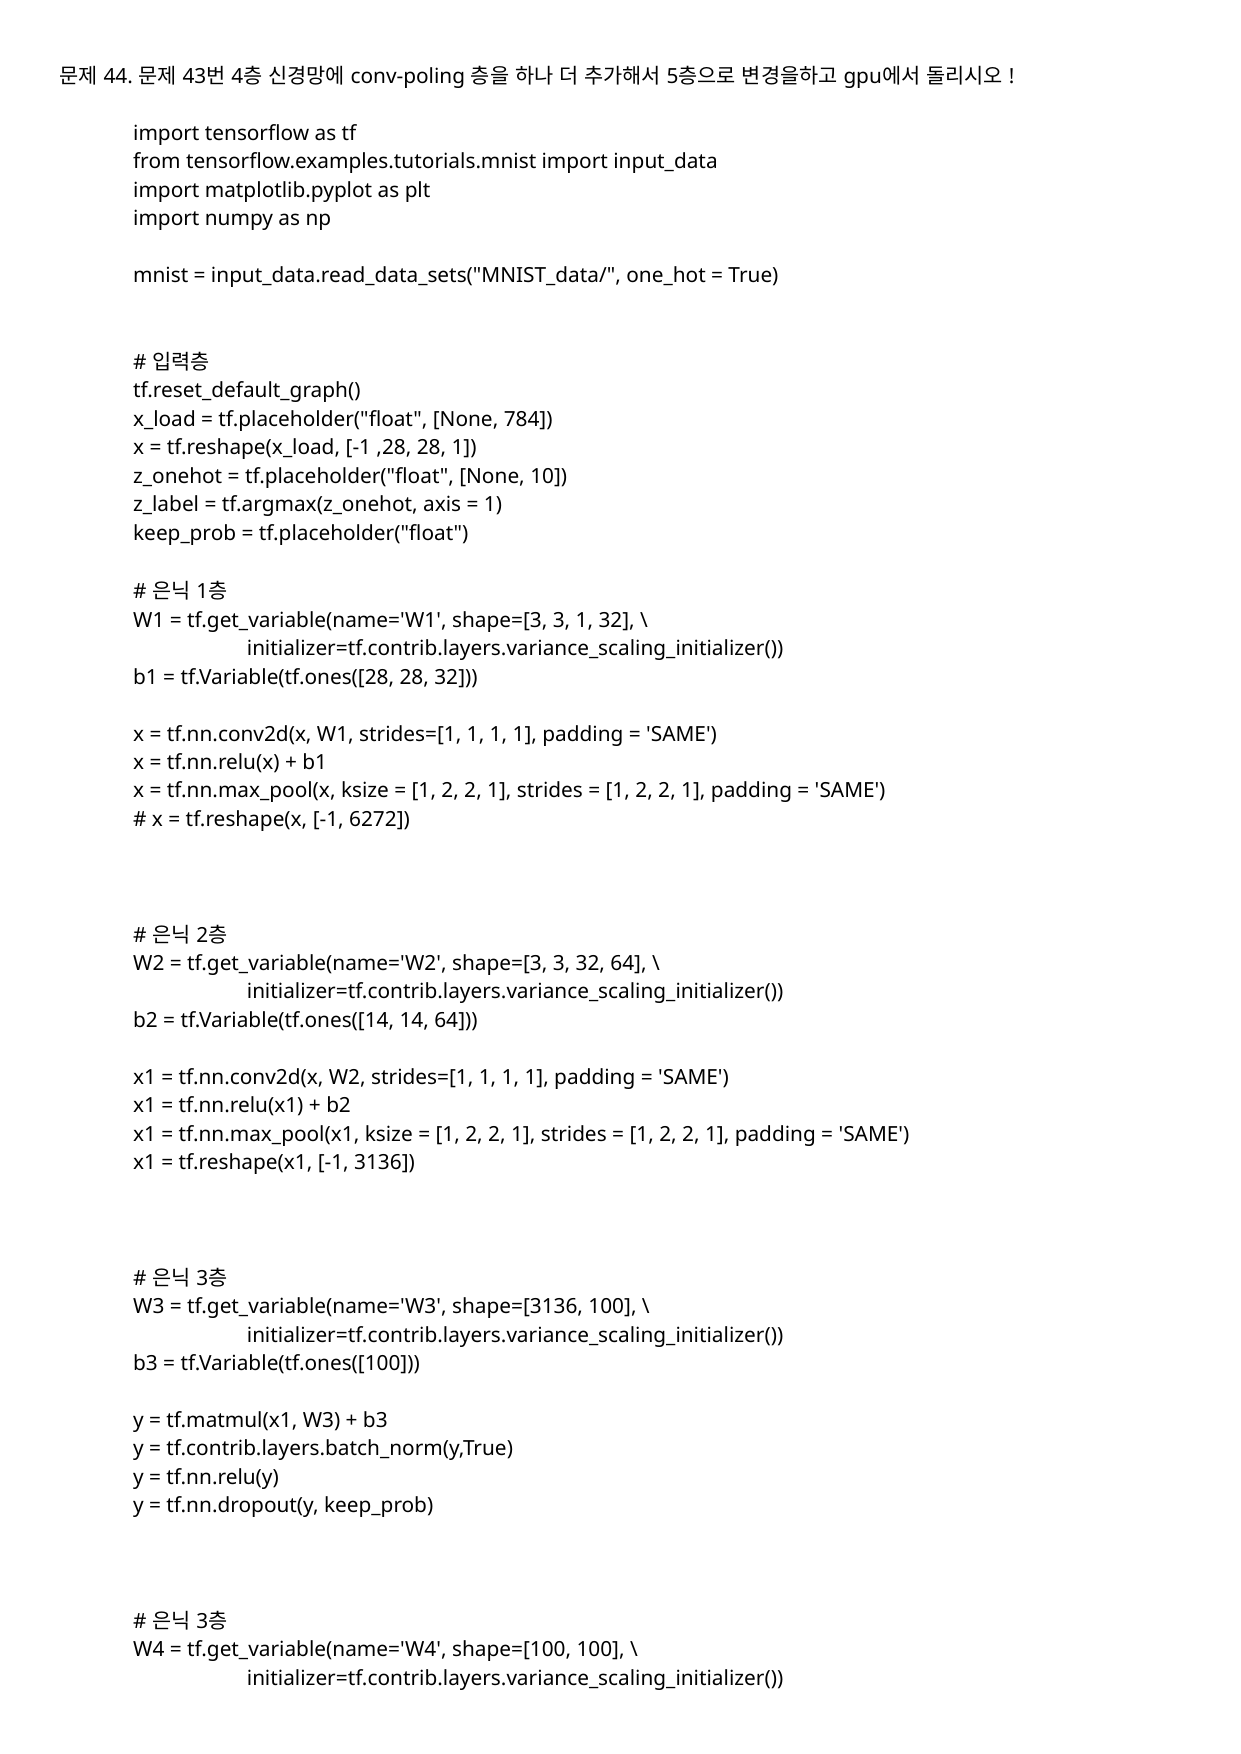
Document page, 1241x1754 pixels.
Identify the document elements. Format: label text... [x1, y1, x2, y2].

text from tensorflow.examples.tutorials.mnist import input_data [59, 146, 1181, 175]
text z_label = tf.argmax(z_onehot, axis = 1) [59, 489, 1181, 518]
text z_onehot = tf.placeholder("float", [None, 10]) [59, 461, 1181, 489]
text W1 = tf.get_variable(name='W1', shape=[3, 3, 1, 32], \ [59, 605, 1181, 633]
text initializer=tf.contrib.layers.variance_scaling_initializer()) [59, 1320, 1181, 1348]
text x = tf.nn.max_pool(x, ksize = [1, 2, 2, 1], strides = [1, 2, 2, 1], padding = 'SAME') [59, 776, 1181, 804]
text initializer=tf.contrib.layers.variance_scaling_initializer()) [59, 1663, 1181, 1691]
text initializer=tf.contrib.layers.variance_scaling_initializer()) [59, 633, 1181, 662]
text initializer=tf.contrib.layers.variance_scaling_initializer()) [59, 977, 1181, 1005]
text W2 = tf.get_variable(name='W2', shape=[3, 3, 32, 64], \ [59, 948, 1181, 977]
text x1 = tf.reshape(x1, [-1, 3136]) [59, 1147, 1181, 1176]
text x1 = tf.nn.max_pool(x1, ksize = [1, 2, 2, 1], strides = [1, 2, 2, 1], padding = 'SAME') [59, 1119, 1181, 1147]
text import tensorflow as tf [59, 118, 1181, 146]
text b1 = tf.Variable(tf.ones([28, 28, 32])) [59, 662, 1181, 690]
text b3 = tf.Variable(tf.ones([100])) [59, 1348, 1181, 1377]
text y = tf.matmul(x1, W3) + b3 [59, 1405, 1181, 1433]
text import numpy as np [59, 203, 1181, 232]
text x1 = tf.nn.conv2d(x, W2, strides=[1, 1, 1, 1], padding = 'SAME') [59, 1062, 1181, 1090]
text 문제 44. 문제 43번 4층 신경망에 conv-poling 층을 하나 더 추가해서 5층으로 변경을하고 gpu에서 돌리시오 ! [59, 59, 1181, 89]
text x_load = tf.placeholder("float", [None, 784]) [59, 404, 1181, 432]
text y = tf.nn.dropout(y, keep_prob) [59, 1490, 1181, 1519]
text import matplotlib.pyplot as plt [59, 175, 1181, 203]
text mnist = input_data.read_data_sets("MNIST_data/", one_hot = True) [59, 260, 1181, 288]
text # 은닉 1층 [59, 575, 1181, 605]
text b2 = tf.Variable(tf.ones([14, 14, 64])) [59, 1005, 1181, 1033]
text keep_prob = tf.placeholder("float") [59, 518, 1181, 546]
text # 은닉 2층 [59, 918, 1181, 948]
text W4 = tf.get_variable(name='W4', shape=[100, 100], \ [59, 1634, 1181, 1663]
text # 입력층 [59, 345, 1181, 376]
text x = tf.nn.relu(x) + b1 [59, 747, 1181, 776]
text x1 = tf.nn.relu(x1) + b2 [59, 1090, 1181, 1119]
text y = tf.nn.relu(y) [59, 1462, 1181, 1490]
text y = tf.contrib.layers.batch_norm(y,True) [59, 1433, 1181, 1462]
text W3 = tf.get_variable(name='W3', shape=[3136, 100], \ [59, 1291, 1181, 1320]
text x = tf.reshape(x_load, [-1 ,28, 28, 1]) [59, 432, 1181, 461]
text # x = tf.reshape(x, [-1, 6272]) [59, 804, 1181, 832]
text x = tf.nn.conv2d(x, W1, strides=[1, 1, 1, 1], padding = 'SAME') [59, 719, 1181, 747]
text # 은닉 3층 [59, 1604, 1181, 1634]
text # 은닉 3층 [59, 1261, 1181, 1291]
text tf.reset_default_graph() [59, 376, 1181, 404]
